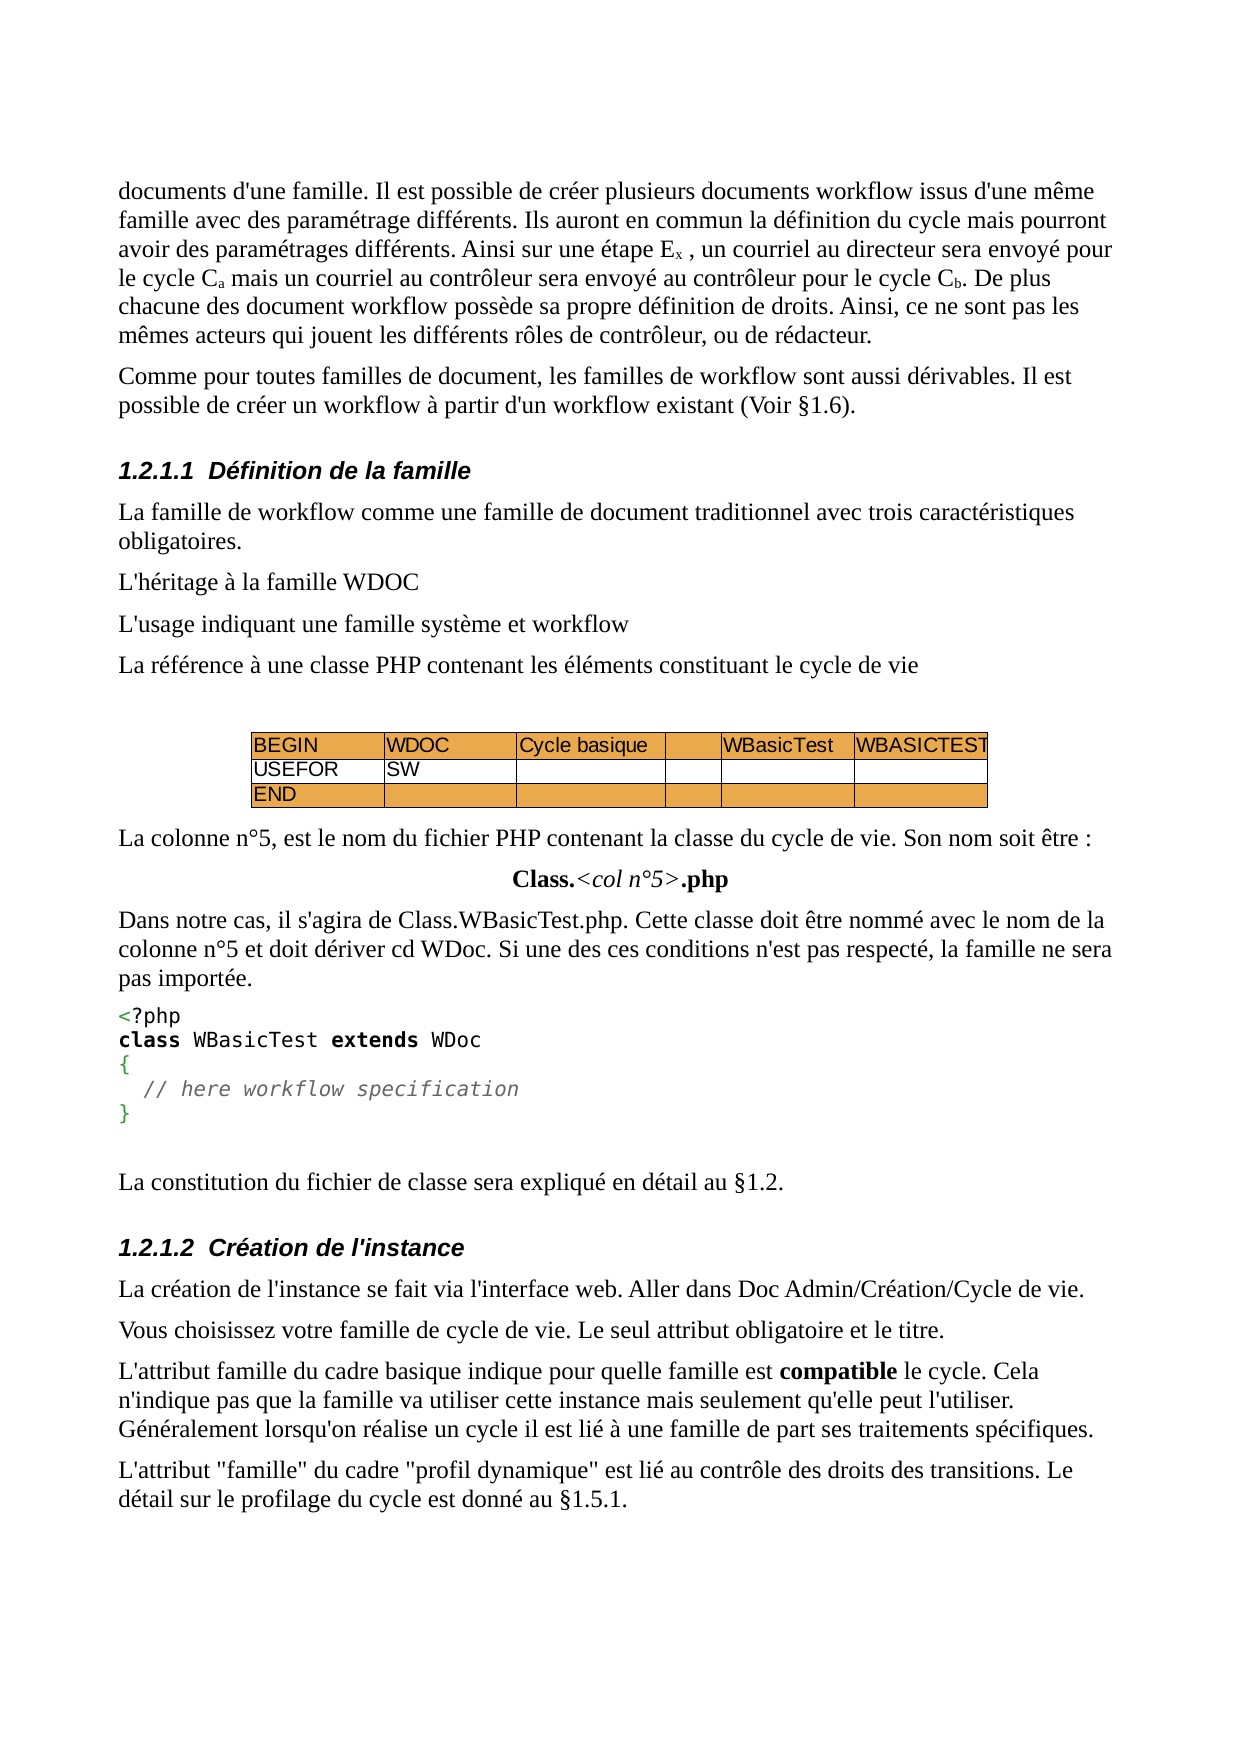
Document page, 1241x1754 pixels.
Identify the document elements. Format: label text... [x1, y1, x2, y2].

text <?php [118, 1004, 1122, 1028]
text { [118, 1052, 1122, 1077]
text Comme pour toutes familles de document, les familles de workflow sont aussi dérivables. Il est possible de créer un workflow à partir d'un workflow existant (Voir §1.6). [118, 361, 1122, 419]
text // here workflow specification [118, 1077, 1122, 1101]
subtitle Définition de la famille [118, 456, 1122, 485]
text L'attribut famille du cadre basique indique pour quelle famille est compatible le cycle. Cela n'indique pas que la famille va utiliser cette instance mais seulement qu'elle peut l'utiliser. Généralement lorsqu'on réalise un cycle il est lié à une famille de part ses traitements spécifiques. [118, 1356, 1122, 1443]
text Class.<col n°5>.php [118, 864, 1122, 893]
text L'attribut "famille" du cadre "profil dynamique" est lié au contrôle des droits des transitions. Le détail sur le profilage du cycle est donné au §1.5.1. [118, 1455, 1122, 1513]
text documents d'une famille. Il est possible de créer plusieurs documents workflow issus d'une même famille avec des paramétrage différents. Ils auront en commun la définition du cycle mais pourront avoir des paramétrages différents. Ainsi sur une étape Ex , un courriel au directeur sera envoyé pour le cycle Ca mais un courriel au contrôleur sera envoyé au contrôleur pour le cycle Cb. De plus chacune des document workflow possède sa propre définition de droits. Ainsi, ce ne sont pas les mêmes acteurs qui jouent les différents rôles de contrôleur, ou de rédacteur. [118, 176, 1122, 349]
text Vous choisissez votre famille de cycle de vie. Le seul attribut obligatoire et le titre. [118, 1315, 1122, 1344]
text class WBasicTest extends WDoc [118, 1028, 1122, 1052]
text La référence à une classe PHP contenant les éléments constituant le cycle de vie [118, 650, 1122, 679]
text } [118, 1101, 1122, 1125]
text Dans notre cas, il s'agira de Class.WBasicTest.php. Cette classe doit être nommé avec le nom de la colonne n°5 et doit dériver cd WDoc. Si une des ces conditions n'est pas respecté, la famille ne sera pas importée. [118, 905, 1122, 991]
text La création de l'instance se fait via l'interface web. Aller dans Doc Admin/Création/Cycle de vie. [118, 1274, 1122, 1303]
text La constitution du fichier de classe sera expliqué en détail au §1.2. [118, 1167, 1122, 1195]
subtitle Création de l'instance [118, 1233, 1122, 1261]
text La colonne n°5, est le nom du fichier PHP contenant la classe du cycle de vie. Son nom soit être : [118, 823, 1122, 851]
text L'héritage à la famille WDOC [118, 567, 1122, 596]
text La famille de workflow comme une famille de document traditionnel avec trois caractéristiques obligatoires. [118, 497, 1122, 555]
text L'usage indiquant une famille système et workflow [118, 609, 1122, 637]
